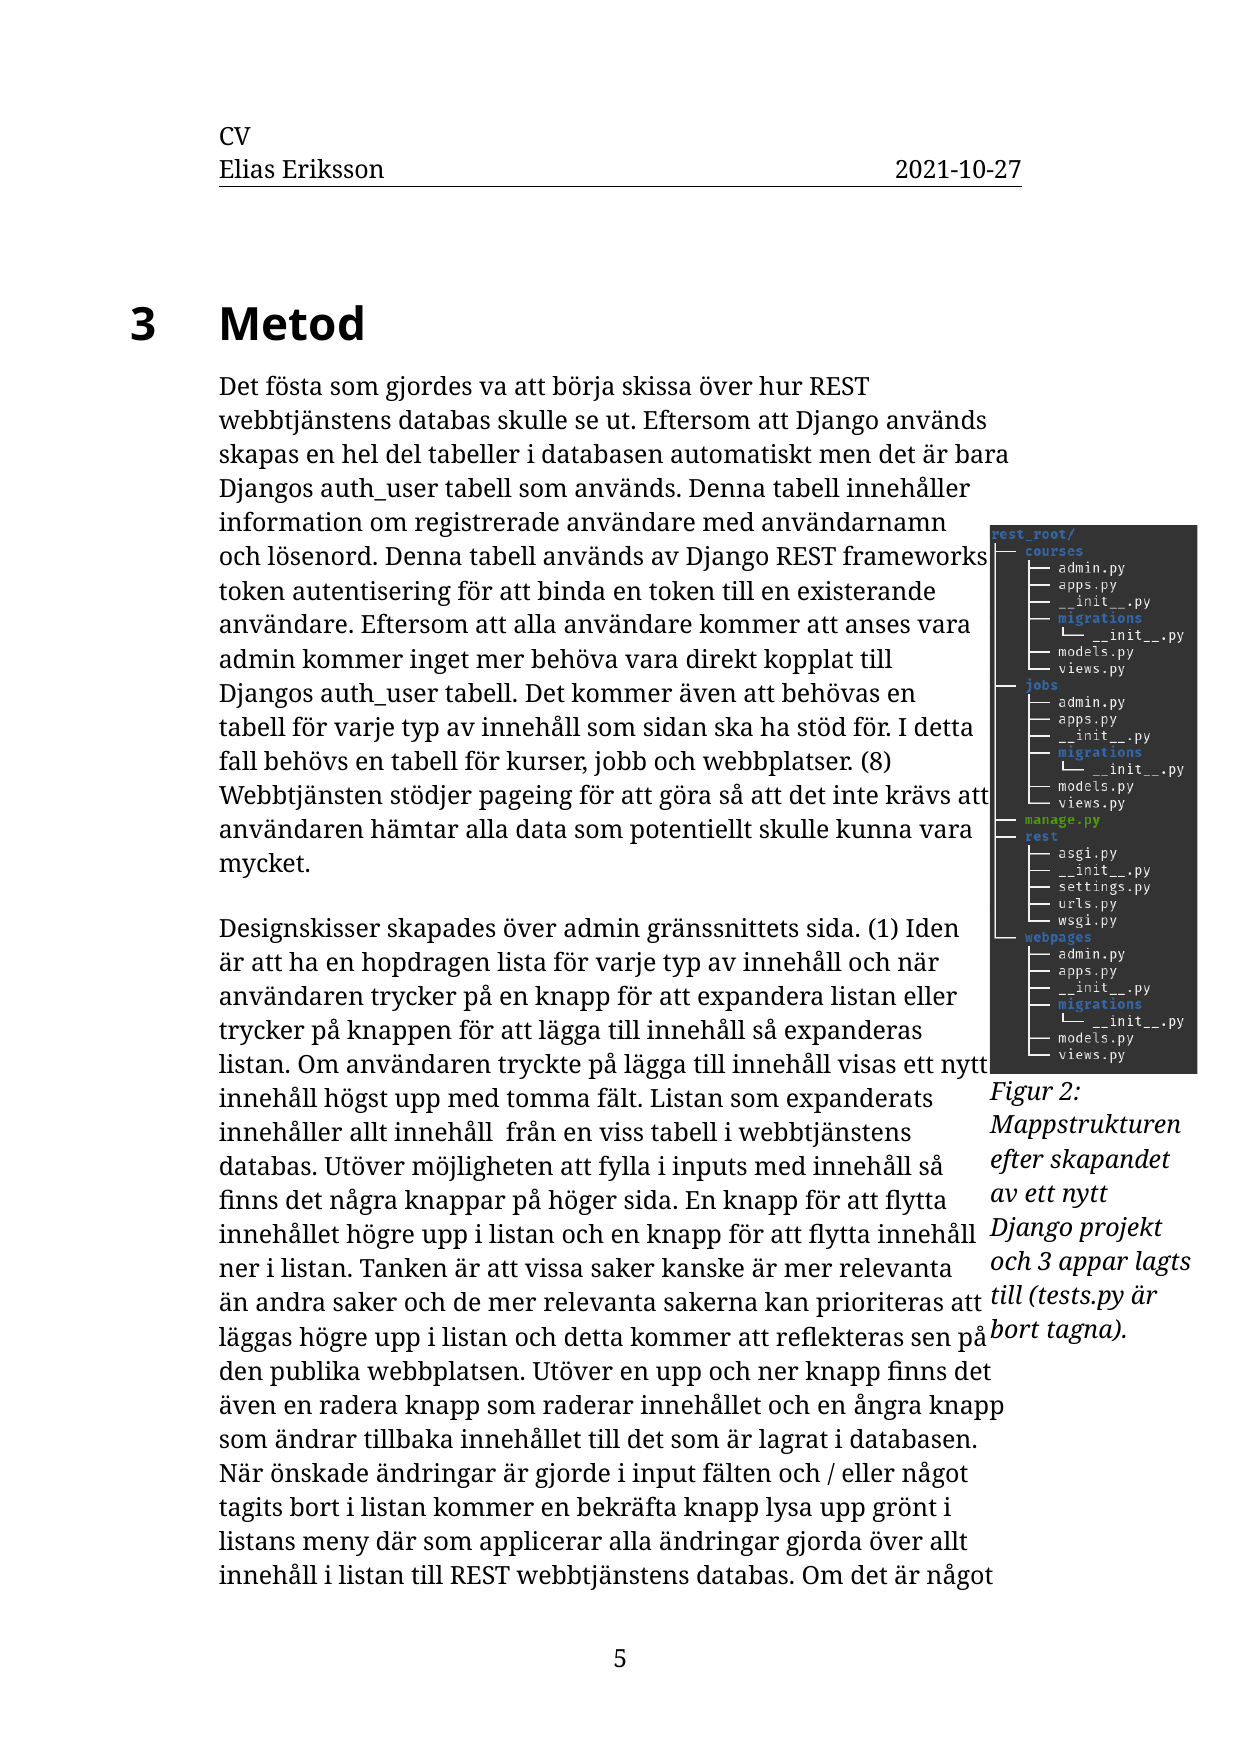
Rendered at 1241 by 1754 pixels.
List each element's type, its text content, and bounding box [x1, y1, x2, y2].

text Designskisser skapades över admin gränssnittets sida. (1) Iden är att ha en hopdragen lista för varje typ av innehåll och när användaren trycker på en knapp för att expandera listan eller trycker på knappen för att lägga till innehåll så expanderas listan. Om användaren tryckte på lägga till innehåll visas ett nytt innehåll högst upp med tomma fält. Listan som expanderats innehåller allt innehåll från en viss tabell i webbtjänstens databas. Utöver möjligheten att fylla i inputs med innehåll så finns det några knappar på höger sida. En knapp för att flytta innehållet högre upp i listan och en knapp för att flytta innehåll ner i listan. Tanken är att vissa saker kanske är mer relevanta än andra saker och de mer relevanta sakerna kan prioriteras att läggas högre upp i listan och detta kommer att reflekteras sen på den publika webbplatsen. Utöver en upp och ner knapp finns det även en radera knapp som raderar innehållet och en ångra knapp som ändrar tillbaka innehållet till det som är lagrat i databasen. När önskade ändringar är gjorde i input fälten och / eller något tagits bort i listan kommer en bekräfta knapp lysa upp grönt i listans meny där som applicerar alla ändringar gjorda över allt innehåll i listan till REST webbtjänstens databas. Om det är något som går fel med en ändring så ska användaren bli ner scrollad till det innehåll som gav ett fel och ett felmeddelande ska skrivas ut. (4) [218, 910, 1022, 1592]
text Det fösta som gjordes va att börja skissa över hur REST webbtjänstens databas skulle se ut. Eftersom att Django används skapas en hel del tabeller i databasen automatiskt men det är bara Djangos auth_user tabell som används. Denna tabell innehåller information om registrerade användare med användarnamn och lösenord. Denna tabell används av Django REST frameworks token autentisering för att binda en token till en existerande användare. Eftersom att alla användare kommer att anses vara admin kommer inget mer behöva vara direkt kopplat till Djangos auth_user tabell. Det kommer även att behövas en tabell för varje typ av innehåll som sidan ska ha stöd för. I detta fall behövs en tabell för kurser, jobb och webbplatser. (8) Webbtjänsten stödjer pageing för att göra så att det inte krävs att användaren hämtar alla data som potentiellt skulle kunna vara mycket. [218, 369, 1022, 880]
picture [989, 525, 1198, 1074]
subtitle Metod [130, 291, 1022, 353]
text Figur 2: Mappstrukturen efter skapandet av ett nytt Django projekt och 3 appar lagts till (tests.py är bort tagna). [990, 1074, 1197, 1346]
